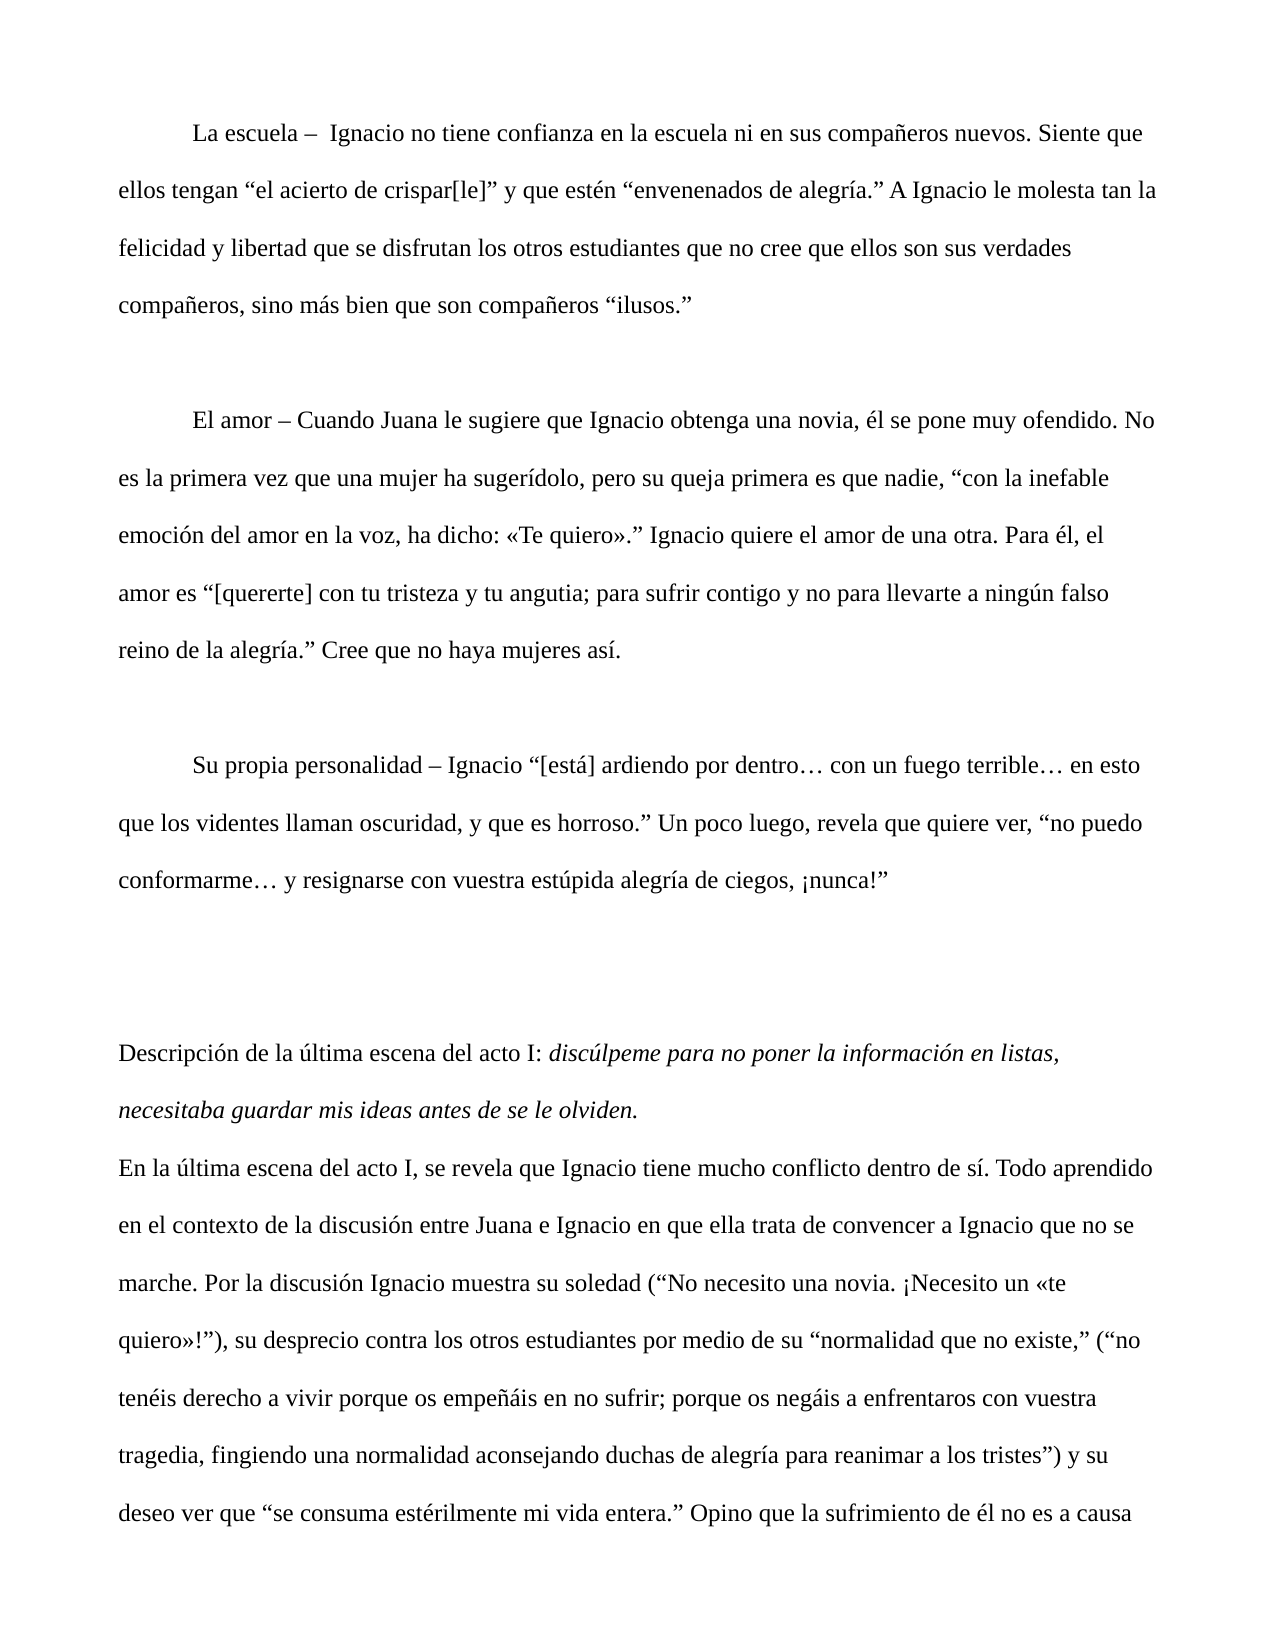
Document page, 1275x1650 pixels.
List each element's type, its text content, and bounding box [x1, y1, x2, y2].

text El amor – Cuando Juana le sugiere que Ignacio obtenga una novia, él se pone muy ofendido. No es la primera vez que una mujer ha sugerídolo, pero su queja primera es que nadie, “con la inefable emoción del amor en la voz, ha dicho: «Te quiero».” Ignacio quiere el amor de una otra. Para él, el amor es “[quererte] con tu tristeza y tu angutia; para sufrir contigo y no para llevarte a ningún falso reino de la alegría.” Cree que no haya mujeres así. [118, 406, 1157, 664]
text La escuela – Ignacio no tiene confianza en la escuela ni en sus compañeros nuevos. Siente que ellos tengan “el acierto de crispar[le]” y que estén “envenenados de alegría.” A Ignacio le molesta tan la felicidad y libertad que se disfrutan los otros estudiantes que no cree que ellos son sus verdades compañeros, sino más bien que son compañeros “ilusos.” [118, 118, 1157, 319]
text Su propia personalidad – Ignacio “[está] ardiendo por dentro… con un fuego terrible… en esto que los videntes llaman oscuridad, y que es horroso.” Un poco luego, revela que quiere ver, “no puedo conformarme… y resignarse con vuestra estúpida alegría de ciegos, ¡nunca!” [118, 751, 1157, 894]
text Descripción de la última escena del acto I: discúlpeme para no poner la información en listas, necesitaba guardar mis ideas antes de se le olviden. [118, 1038, 1157, 1124]
text En la última escena del acto I, se revela que Ignacio tiene mucho conflicto dentro de sí. Todo aprendido en el contexto de la discusión entre Juana e Ignacio en que ella trata de convencer a Ignacio que no se marche. Por la discusión Ignacio muestra su soledad (“No necesito una novia. ¡Necesito un «te quiero»!”), su desprecio contra los otros estudiantes por medio de su “normalidad que no existe,” (“no tenéis derecho a vivir porque os empeñáis en no sufrir; porque os negáis a enfrentaros con vuestra tragedia, fingiendo una normalidad aconsejando duchas de alegría para reanimar a los tristes”) y su deseo ver que “se consuma estérilmente mi vida entera.” Opino que la sufrimiento de él no es a causa [118, 1153, 1157, 1527]
